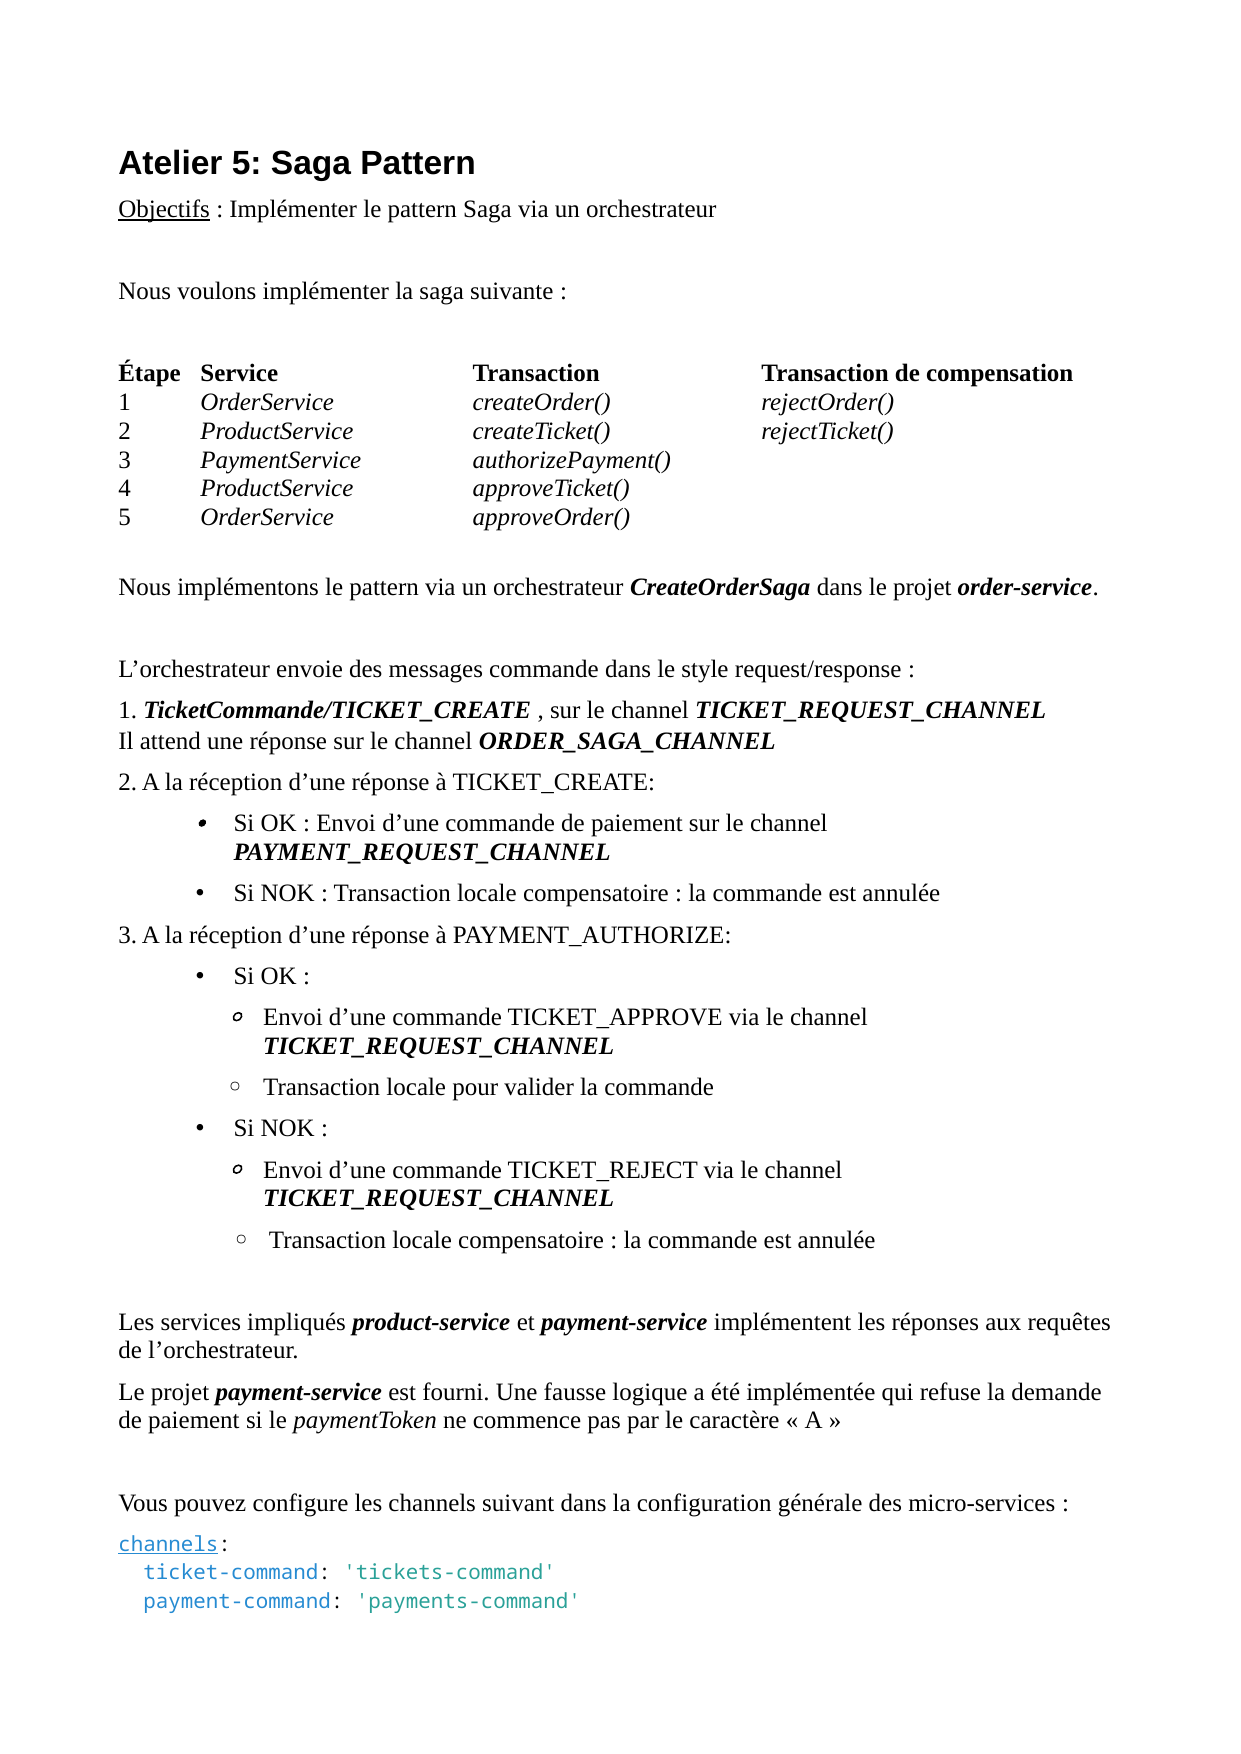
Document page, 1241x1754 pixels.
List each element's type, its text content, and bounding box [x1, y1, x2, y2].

list Transaction locale compensatoire : la commande est annulée [231, 1225, 1122, 1253]
table_cell [761, 474, 1122, 502]
table_cell 1 [118, 387, 200, 416]
table_cell [761, 445, 1122, 473]
list Envoi d’une commande TICKET_REJECT via le channel TICKET_REQUEST_CHANNEL [225, 1155, 1122, 1212]
list Envoi d’une commande TICKET_APPROVE via le channel TICKET_REQUEST_CHANNEL [225, 1002, 1122, 1060]
text Nous implémentons le pattern via un orchestrateur CreateOrderSaga dans le projet order-service. [118, 572, 1122, 601]
table_header Étape [118, 359, 200, 387]
text Le projet payment-service est fourni. Une fausse logique a été implémentée qui refuse la demande de paiement si le paymentToken ne commence pas par le caractère « A » [118, 1377, 1122, 1434]
text Vous pouvez configure les channels suivant dans la configuration générale des micro-services : [118, 1488, 1122, 1516]
text 2. A la réception d’une réponse à TICKET_CREATE: [118, 767, 1122, 796]
table_cell PaymentService [200, 445, 472, 473]
table_cell createTicket() [472, 416, 761, 445]
text Les services impliqués product-service et payment-service implémentent les réponses aux requêtes de l’orchestrateur. [118, 1307, 1122, 1364]
table_cell createOrder() [472, 387, 761, 416]
table_cell OrderService [200, 387, 472, 416]
list Si OK : Envoi d’une commande de paiement sur le channel PAYMENT_REQUEST_CHANNEL [196, 808, 1122, 866]
list Transaction locale pour valider la commande [225, 1072, 1122, 1101]
table_cell 3 [118, 445, 200, 473]
text Objectifs : Implémenter le pattern Saga via un orchestrateur [118, 194, 1122, 223]
table_cell 2 [118, 416, 200, 445]
table_cell ProductService [200, 416, 472, 445]
text 3. A la réception d’une réponse à PAYMENT_AUTHORIZE: [118, 920, 1122, 948]
text L’orchestrateur envoie des messages commande dans le style request/response : [118, 654, 1122, 683]
list Si OK : [196, 961, 1122, 990]
text channels: [118, 1529, 1122, 1557]
table_cell authorizePayment() [472, 445, 761, 473]
table_cell rejectTicket() [761, 416, 1122, 445]
table_header Transaction [472, 359, 761, 387]
table_header Transaction de compensation [761, 359, 1122, 387]
subtitle Atelier 5: Saga Pattern [118, 143, 1122, 182]
table_cell OrderService [200, 502, 472, 531]
table_cell approveOrder() [472, 502, 761, 531]
table_cell 4 [118, 474, 200, 502]
list Si NOK : Transaction locale compensatoire : la commande est annulée [196, 878, 1122, 907]
table_cell approveTicket() [472, 474, 761, 502]
table_cell ProductService [200, 474, 472, 502]
text payment-command: 'payments-command' [118, 1586, 1122, 1614]
text 1. TicketCommande/TICKET_CREATE , sur le channel TICKET_REQUEST_CHANNEL Il attend une réponse sur le channel ORDER_SAGA_CHANNEL [118, 695, 1122, 755]
table_header Service [200, 359, 472, 387]
table_cell rejectOrder() [761, 387, 1122, 416]
table_cell [761, 502, 1122, 531]
table_cell 5 [118, 502, 200, 531]
text Nous voulons implémenter la saga suivante : [118, 276, 1122, 305]
text ticket-command: 'tickets-command' [118, 1557, 1122, 1586]
list Si NOK : [196, 1113, 1122, 1142]
